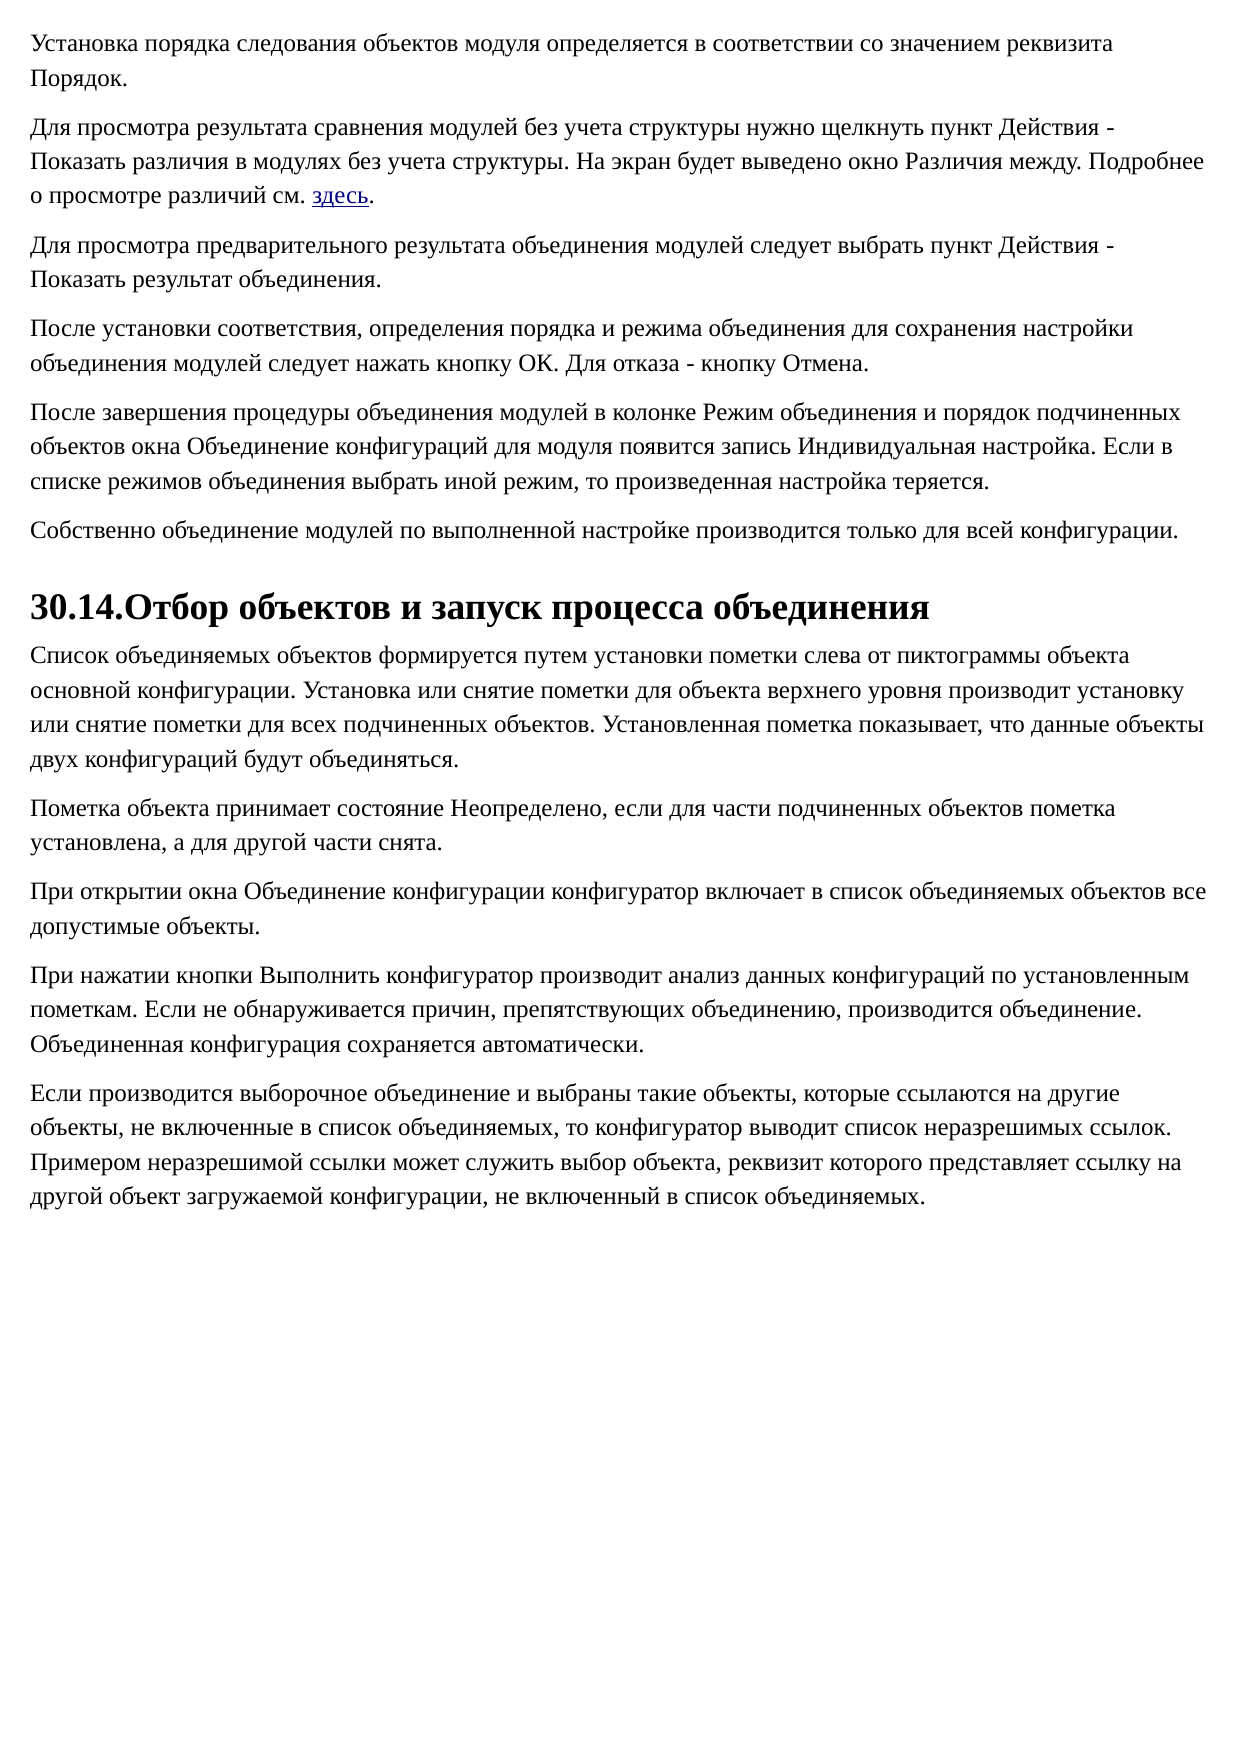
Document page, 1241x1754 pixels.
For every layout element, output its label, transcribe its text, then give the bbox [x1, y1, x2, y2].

text При открытии окна Объединение конфигурации конфигуратор включает в список объединяемых объектов все допустимые объекты. [30, 876, 1211, 939]
text После установки соответствия, определения порядка и режима объединения для сохранения настройки объединения модулей следует нажать кнопку ОК. Для отказа ‑ кнопку Отмена. [30, 313, 1211, 376]
text При нажатии кнопки Выполнить конфигуратор производит анализ данных конфигураций по установленным пометкам. Если не обнаруживается причин, препятствующих объединению, производится объединение. Объединенная конфигурация сохраняется автоматически. [30, 960, 1211, 1058]
text Пометка объекта принимает состояние Неопределено, если для части подчиненных объектов пометка установлена, а для другой части снята. [30, 793, 1211, 856]
text Для просмотра результата сравнения модулей без учета структуры нужно щелкнуть пункт Действия ‑ Показать различия в модулях без учета структуры. На экран будет выведено окно Различия между. Подробнее о просмотре различий см. здесь. [30, 112, 1211, 209]
text После завершения процедуры объединения модулей в колонке Режим объединения и порядок подчиненных объектов окна Объединение конфигураций для модуля появится запись Индивидуальная настройка. Если в списке режимов объединения выбрать иной режим, то произведенная настройка теряется. [30, 397, 1211, 494]
text Установка порядка следования объектов модуля определяется в соответствии со значением реквизита Порядок. [30, 28, 1211, 91]
text Для просмотра предварительного результата объединения модулей следует выбрать пункт Действия ‑ Показать результат объединения. [30, 230, 1211, 293]
subtitle 30.14.Отбор объектов и запуск процесса объединения [30, 585, 1211, 628]
text Собственно объединение модулей по выполненной настройке производится только для всей конфигурации. [30, 515, 1211, 543]
text Если производится выборочное объединение и выбраны такие объекты, которые ссылаются на другие объекты, не включенные в список объединяемых, то конфигуратор выводит список неразрешимых ссылок. Примером неразрешимой ссылки может служить выбор объекта, реквизит которого представляет ссылку на другой объект загружаемой конфигурации, не включенный в список объединяемых. [30, 1078, 1211, 1210]
text Список объединяемых объектов формируется путем установки пометки слева от пиктограммы объекта основной конфигурации. Установка или снятие пометки для объекта верхнего уровня производит установку или снятие пометки для всех подчиненных объектов. Установленная пометка показывает, что данные объекты двух конфигураций будут объединяться. [30, 640, 1211, 772]
